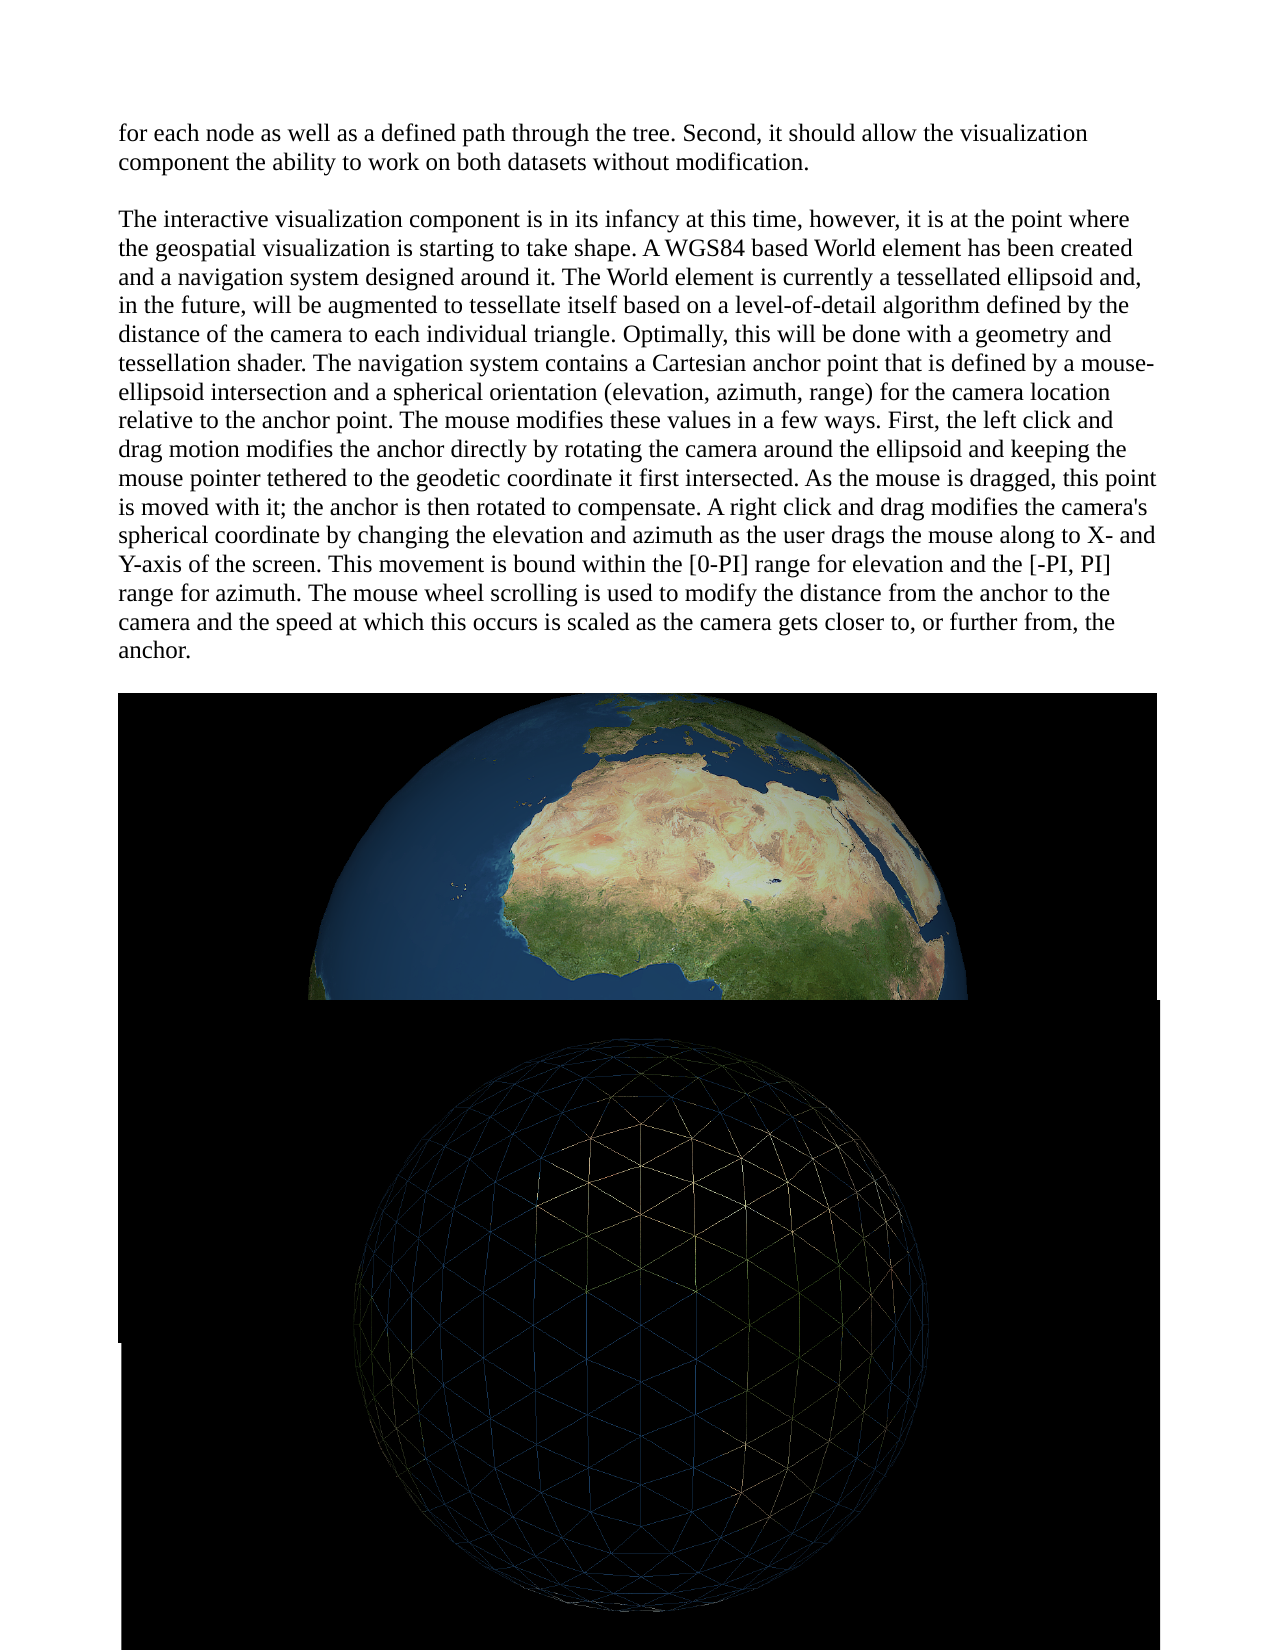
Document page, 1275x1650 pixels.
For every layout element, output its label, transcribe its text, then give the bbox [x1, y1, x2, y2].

picture [118, 693, 1161, 1650]
text The interactive visualization component is in its infancy at this time, however, it is at the point where the geospatial visualization is starting to take shape. A WGS84 based World element has been created and a navigation system designed around it. The World element is currently a tessellated ellipsoid and, in the future, will be augmented to tessellate itself based on a level-of-detail algorithm defined by the distance of the camera to each individual triangle. Optimally, this will be done with a geometry and tessellation shader. The navigation system contains a Cartesian anchor point that is defined by a mouse-ellipsoid intersection and a spherical orientation (elevation, azimuth, range) for the camera location relative to the anchor point. The mouse modifies these values in a few ways. First, the left click and drag motion modifies the anchor directly by rotating the camera around the ellipsoid and keeping the mouse pointer tethered to the geodetic coordinate it first intersected. As the mouse is dragged, this point is moved with it; the anchor is then rotated to compensate. A right click and drag modifies the camera's spherical coordinate by changing the elevation and azimuth as the user drags the mouse along to X- and Y-axis of the screen. This movement is bound within the [0-PI] range for elevation and the [-PI, PI] range for azimuth. The mouse wheel scrolling is used to modify the distance from the anchor to the camera and the speed at which this occurs is scaled as the camera gets closer to, or further from, the anchor. [118, 204, 1157, 664]
text for each node as well as a defined path through the tree. Second, it should allow the visualization component the ability to work on both datasets without modification. [118, 118, 1157, 176]
